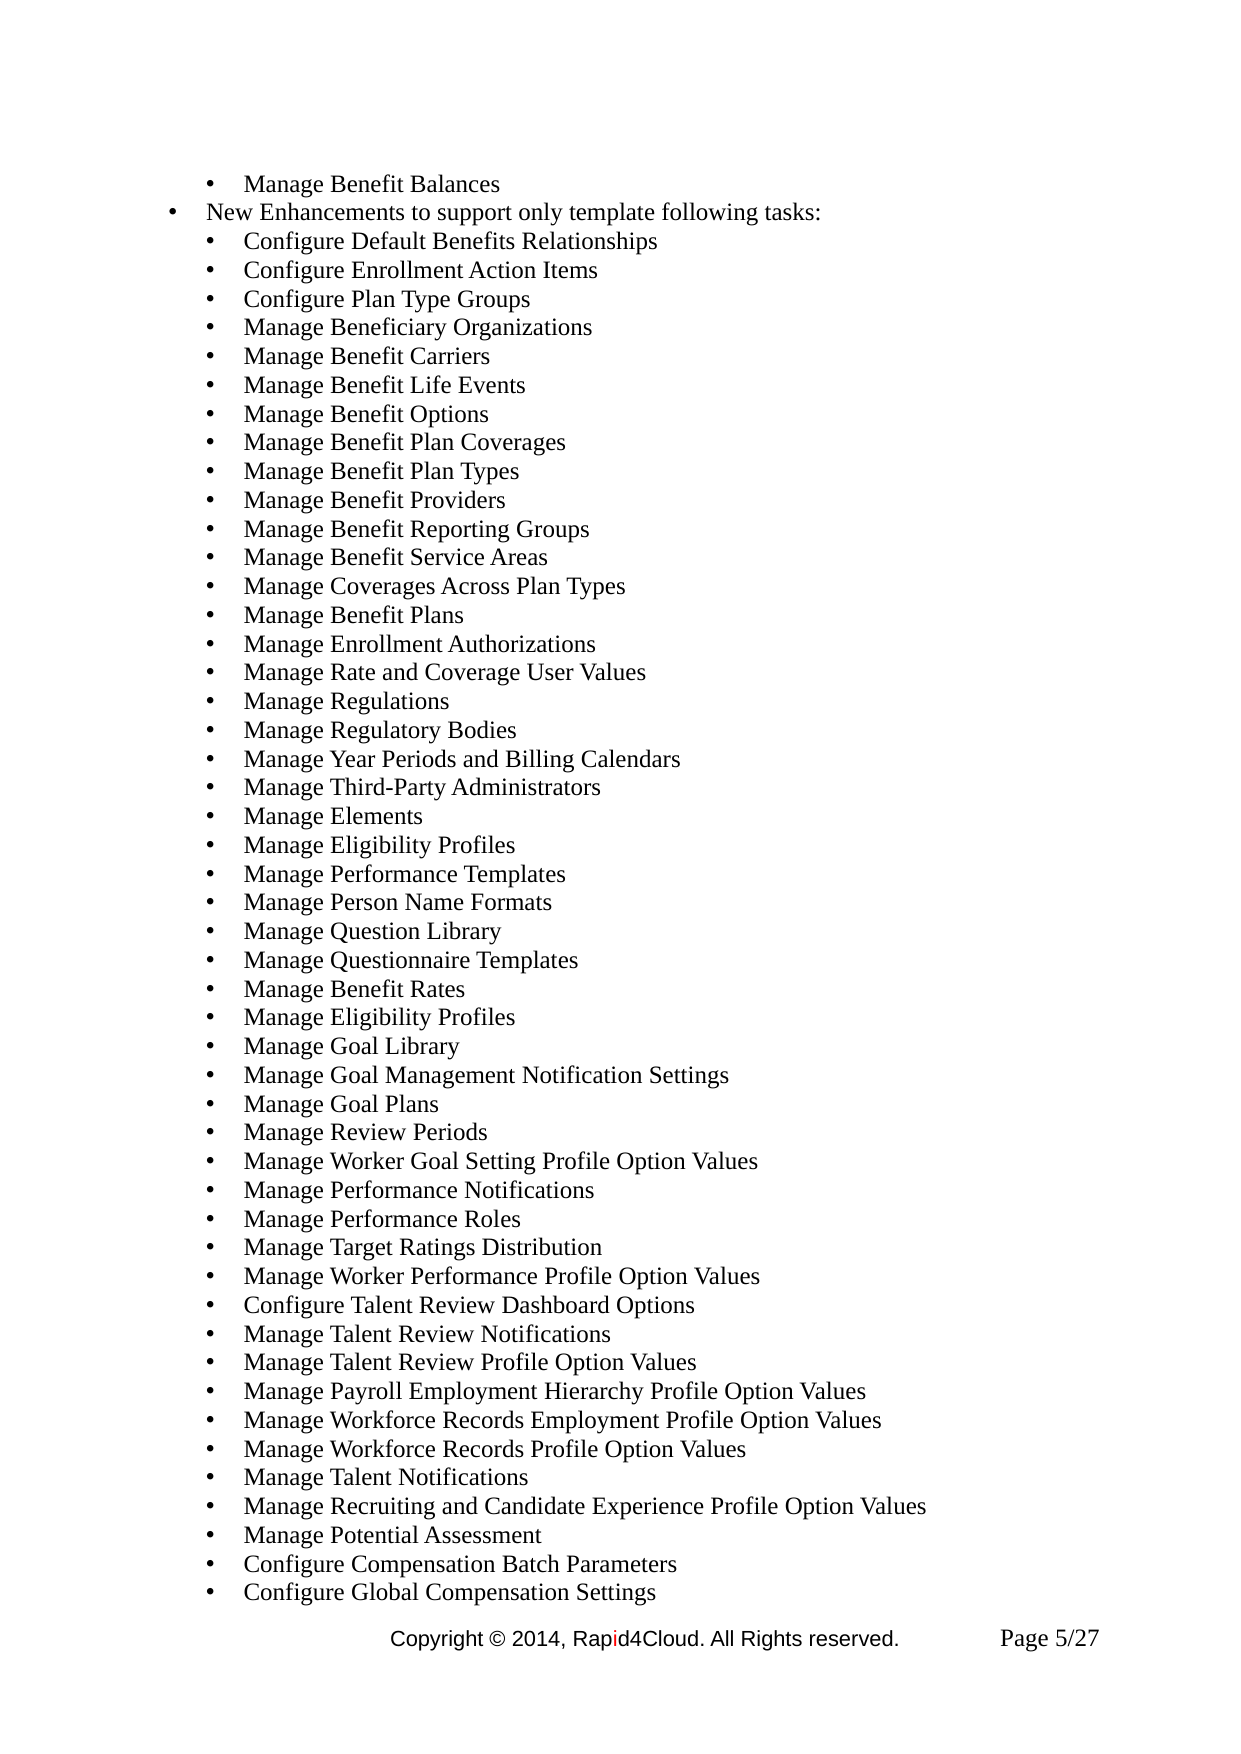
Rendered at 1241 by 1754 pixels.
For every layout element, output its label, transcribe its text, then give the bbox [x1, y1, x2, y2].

list Manage Benefit Carriers [206, 341, 1099, 370]
list Manage Year Periods and Billing Calendars [206, 744, 1099, 772]
list New Enhancements to support only template following tasks: [168, 197, 1099, 226]
list Manage Talent Notifications [206, 1462, 1099, 1491]
list Manage Potential Assessment [206, 1520, 1099, 1549]
list Manage Review Periods [206, 1117, 1099, 1146]
list Manage Workforce Records Employment Profile Option Values [206, 1405, 1099, 1434]
list Manage Benefit Plan Types [206, 456, 1099, 485]
list Manage Recruiting and Candidate Experience Profile Option Values [206, 1491, 1099, 1520]
list Manage Payroll Employment Hierarchy Profile Option Values [206, 1376, 1099, 1405]
list Configure Plan Type Groups [206, 284, 1099, 312]
list Manage Performance Notifications [206, 1175, 1099, 1204]
list Manage Performance Templates [206, 859, 1099, 887]
list Manage Benefit Life Events [206, 370, 1099, 399]
list Manage Beneficiary Organizations [206, 312, 1099, 341]
list Manage Elements [206, 801, 1099, 830]
list Manage Benefit Balances [206, 169, 1099, 197]
list Manage Target Ratings Distribution [206, 1232, 1099, 1261]
list Configure Global Compensation Settings [206, 1577, 1099, 1606]
list Manage Benefit Service Areas [206, 542, 1099, 571]
list Manage Eligibility Profiles [206, 830, 1099, 859]
list Manage Enrollment Authorizations [206, 629, 1099, 657]
list Configure Default Benefits Relationships [206, 226, 1099, 255]
list Configure Talent Review Dashboard Options [206, 1290, 1099, 1319]
list Manage Third-Party Administrators [206, 772, 1099, 801]
list Manage Questionnaire Templates [206, 945, 1099, 974]
list Manage Goal Management Notification Settings [206, 1060, 1099, 1089]
list Manage Person Name Formats [206, 887, 1099, 916]
list Manage Goal Plans [206, 1089, 1099, 1117]
list Manage Regulations [206, 686, 1099, 715]
list Manage Worker Goal Setting Profile Option Values [206, 1146, 1099, 1175]
list Manage Question Library [206, 916, 1099, 945]
list Manage Benefit Rates [206, 974, 1099, 1002]
list Manage Eligibility Profiles [206, 1002, 1099, 1031]
list Manage Benefit Plan Coverages [206, 427, 1099, 456]
list Manage Performance Roles [206, 1204, 1099, 1232]
list Manage Talent Review Profile Option Values [206, 1347, 1099, 1376]
list Manage Benefit Plans [206, 600, 1099, 629]
list Configure Enrollment Action Items [206, 255, 1099, 284]
list Manage Worker Performance Profile Option Values [206, 1261, 1099, 1290]
list Manage Talent Review Notifications [206, 1319, 1099, 1347]
list Configure Compensation Batch Parameters [206, 1549, 1099, 1577]
list Manage Benefit Providers [206, 485, 1099, 514]
list Manage Goal Library [206, 1031, 1099, 1060]
list Manage Benefit Options [206, 399, 1099, 427]
list Manage Rate and Coverage User Values [206, 657, 1099, 686]
list Manage Benefit Reporting Groups [206, 514, 1099, 542]
list Manage Coverages Across Plan Types [206, 571, 1099, 600]
list Manage Workforce Records Profile Option Values [206, 1434, 1099, 1462]
list Manage Regulatory Bodies [206, 715, 1099, 744]
